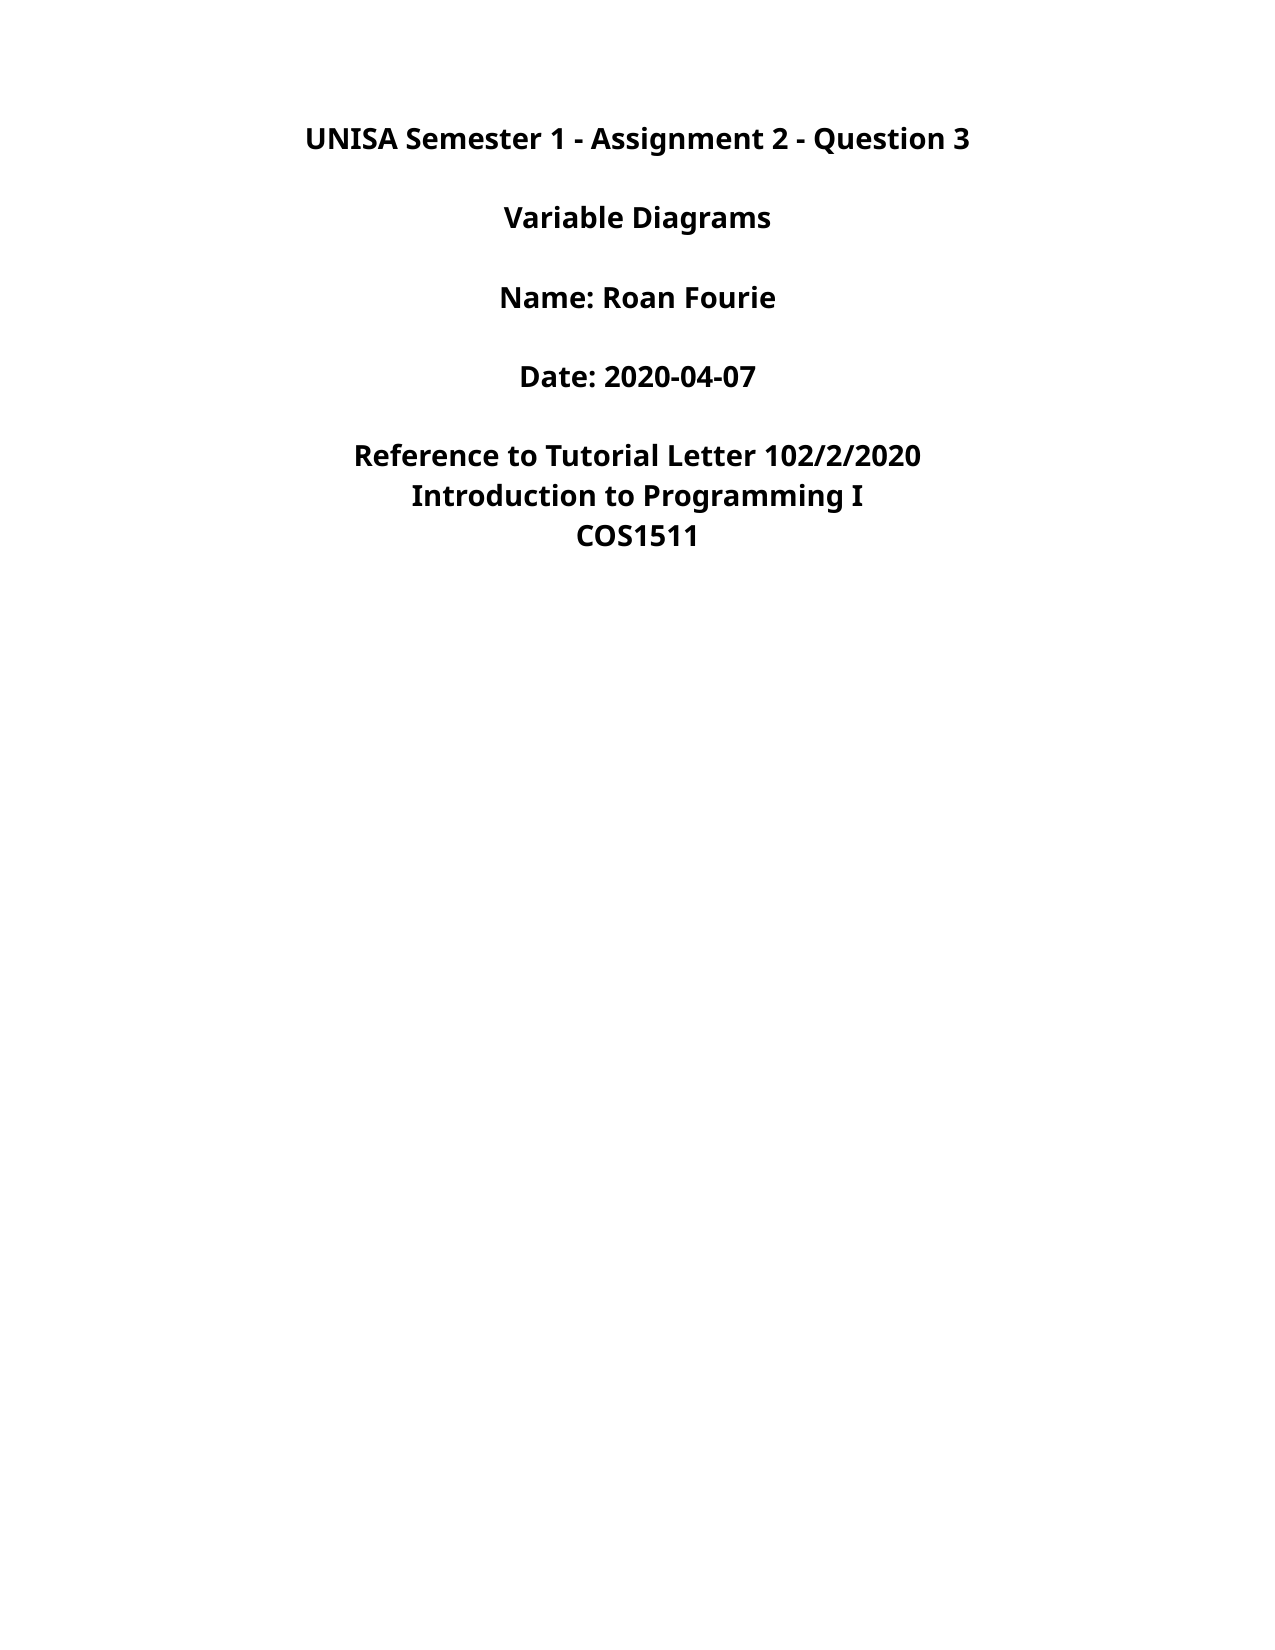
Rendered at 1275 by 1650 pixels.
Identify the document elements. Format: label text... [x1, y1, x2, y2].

text Reference to Tutorial Letter 102/2/2020 [118, 436, 1157, 475]
text Name: Roan Fourie [118, 277, 1157, 317]
text Introduction to Programming I [118, 475, 1157, 515]
text Variable Diagrams [118, 197, 1157, 237]
text UNISA Semester 1 - Assignment 2 - Question 3 [118, 118, 1157, 158]
text COS1511 [118, 515, 1157, 555]
text Date: 2020-04-07 [118, 356, 1157, 396]
